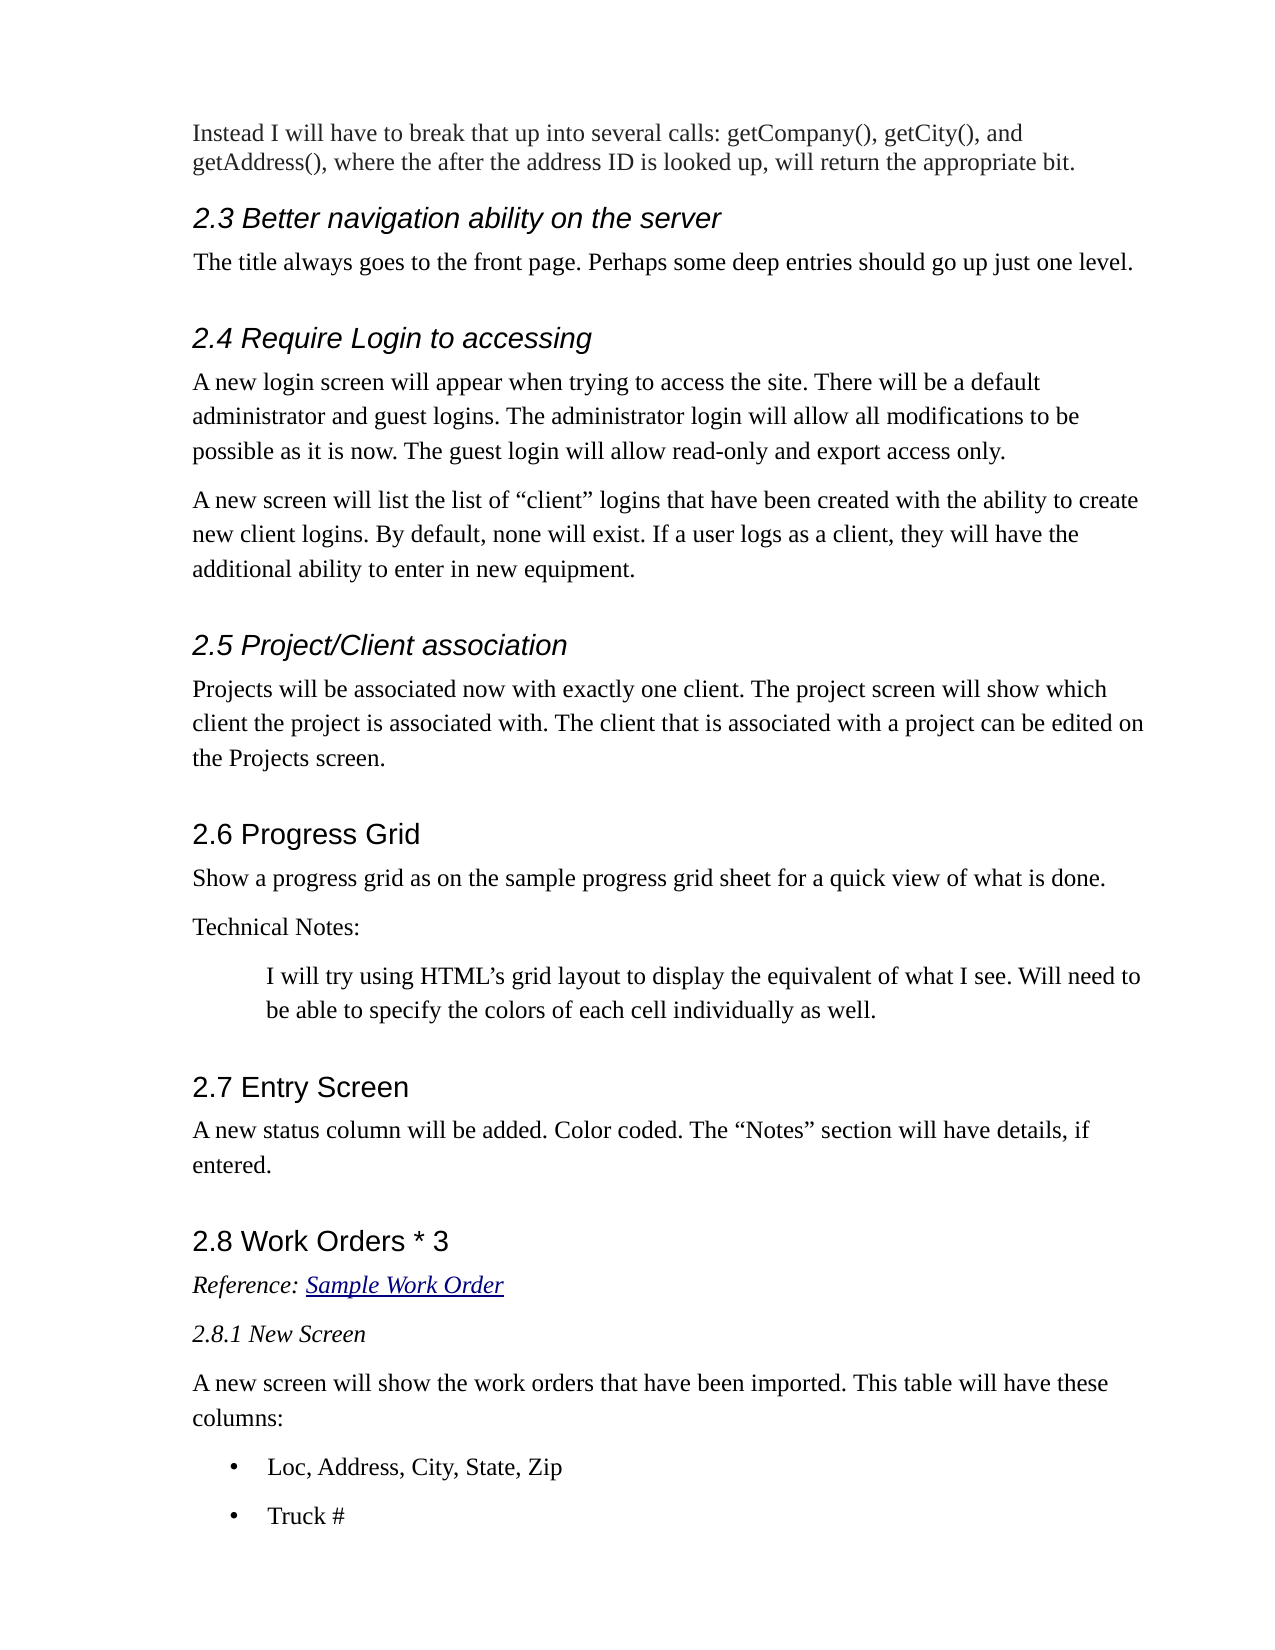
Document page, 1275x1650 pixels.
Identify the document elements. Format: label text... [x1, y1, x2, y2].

subtitle 2.3 Better navigation ability on the server [156, 201, 1157, 234]
text Instead I will have to break that up into several calls: getCompany(), getCity(), and getAddress(), where the after the address ID is looked up, will return the appropriate bit. [192, 118, 1157, 176]
text A new screen will show the work orders that have been imported. This table will have these columns: [192, 1368, 1157, 1432]
subtitle 2.4 Require Login to accessing [192, 321, 1157, 354]
text 2.8.1 New Screen [192, 1319, 1157, 1348]
list Truck # [229, 1501, 1157, 1530]
text A new status column will be added. Color coded. The “Notes” section will have details, if entered. [192, 1116, 1157, 1179]
list Loc, Address, City, State, Zip [229, 1452, 1157, 1481]
text Projects will be associated now with exactly one client. The project screen will show which client the project is associated with. The client that is associated with a project can be edited on the Projects screen. [192, 674, 1157, 772]
text Show a progress grid as on the sample progress grid sheet for a quick view of what is done. [192, 863, 1157, 892]
text I will try using HTML’s grid layout to display the equivalent of what I see. Will need to be able to specify the colors of each cell individually as well. [266, 961, 1157, 1024]
list The title always goes to the front page. Perhaps some deep entries should go up just one level. [156, 247, 1157, 275]
text Reference: Sample Work Order [192, 1270, 1157, 1299]
subtitle 2.8 Work Orders * 3 [192, 1224, 1157, 1258]
text A new screen will list the list of “client” logins that have been created with the ability to create new client logins. By default, none will exist. If a user logs as a client, they will have the additional ability to enter in new equipment. [192, 485, 1157, 582]
subtitle 2.6 Progress Grid [192, 817, 1157, 850]
subtitle 2.7 Entry Screen [192, 1069, 1157, 1103]
subtitle 2.5 Project/Client association [192, 628, 1157, 661]
text Technical Notes: [192, 912, 1157, 941]
text A new login screen will appear when trying to access the site. There will be a default administrator and guest logins. The administrator login will allow all modifications to be possible as it is now. The guest login will allow read-only and export access only. [192, 367, 1157, 464]
